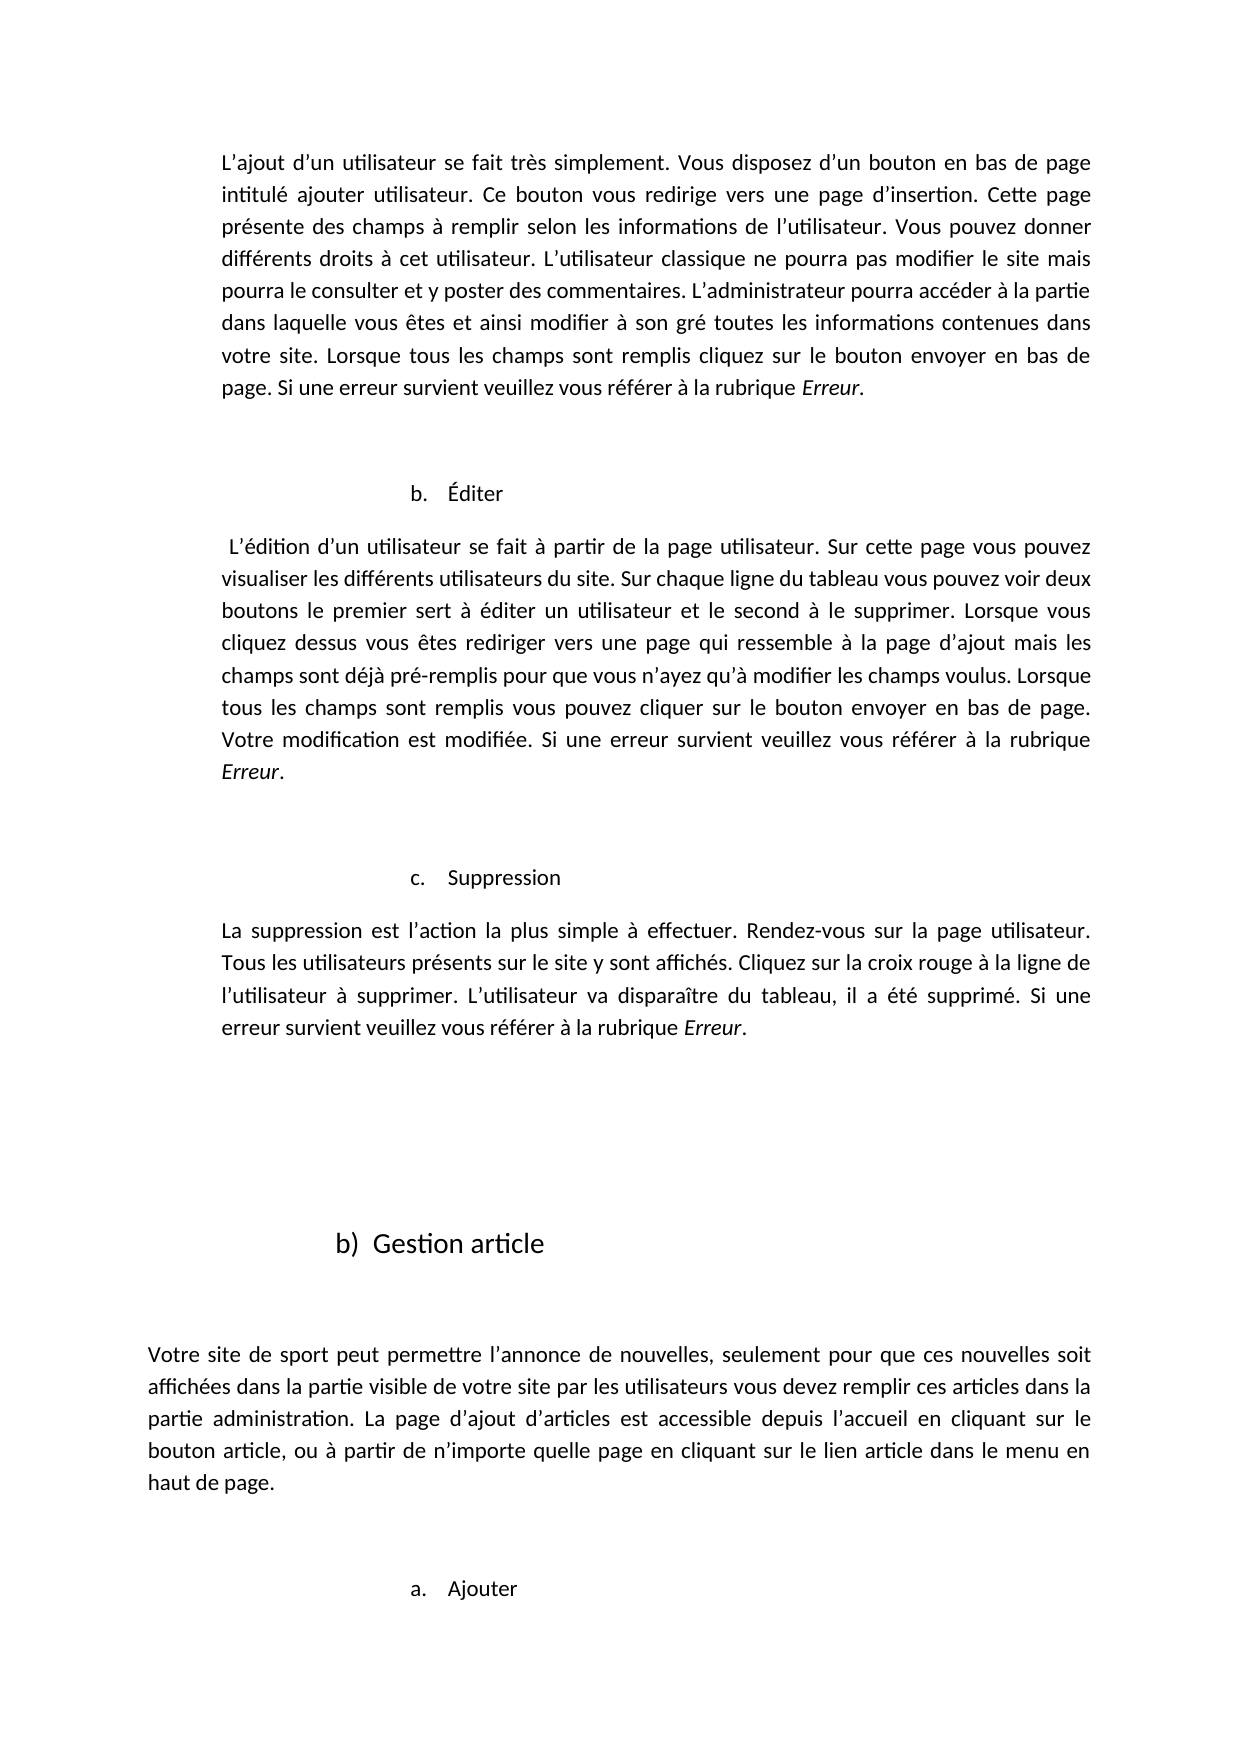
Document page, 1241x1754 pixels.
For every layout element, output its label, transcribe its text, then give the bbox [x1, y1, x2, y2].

text Votre site de sport peut permettre l’annonce de nouvelles, seulement pour que ces nouvelles soit affichées dans la partie visible de votre site par les utilisateurs vous devez remplir ces articles dans la partie administration. La page d’ajout d’articles est accessible depuis l’accueil en cliquant sur le bouton article, ou à partir de n’importe quelle page en cliquant sur le lien article dans le menu en haut de page. [148, 1340, 1093, 1497]
list Ajouter [410, 1574, 1093, 1603]
text L’ajout d’un utilisateur se fait très simplement. Vous disposez d’un bouton en bas de page intitulé ajouter utilisateur. Ce bouton vous redirige vers une page d’insertion. Cette page présente des champs à remplir selon les informations de l’utilisateur. Vous pouvez donner différents droits à cet utilisateur. L’utilisateur classique ne pourra pas modifier le site mais pourra le consulter et y poster des commentaires. L’administrateur pourra accéder à la partie dans laquelle vous êtes et ainsi modifier à son gré toutes les informations contenues dans votre site. Lorsque tous les champs sont remplis cliquez sur le bouton envoyer en bas de page. Si une erreur survient veuillez vous référer à la rubrique Erreur. [221, 148, 1093, 401]
list Gestion article [335, 1225, 1093, 1261]
list Suppression [410, 863, 1093, 891]
text La suppression est l’action la plus simple à effectuer. Rendez-vous sur la page utilisateur. Tous les utilisateurs présents sur le site y sont affichés. Cliquez sur la croix rouge à la ligne de l’utilisateur à supprimer. L’utilisateur va disparaître du tableau, il a été supprimé. Si une erreur survient veuillez vous référer à la rubrique Erreur. [221, 916, 1093, 1041]
text L’édition d’un utilisateur se fait à partir de la page utilisateur. Sur cette page vous pouvez visualiser les différents utilisateurs du site. Sur chaque ligne du tableau vous pouvez voir deux boutons le premier sert à éditer un utilisateur et le second à le supprimer. Lorsque vous cliquez dessus vous êtes rediriger vers une page qui ressemble à la page d’ajout mais les champs sont déjà pré-remplis pour que vous n’ayez qu’à modifier les champs voulus. Lorsque tous les champs sont remplis vous pouvez cliquer sur le bouton envoyer en bas de page. Votre modification est modifiée. Si une erreur survient veuillez vous référer à la rubrique Erreur. [221, 532, 1093, 785]
list Éditer [410, 479, 1093, 507]
